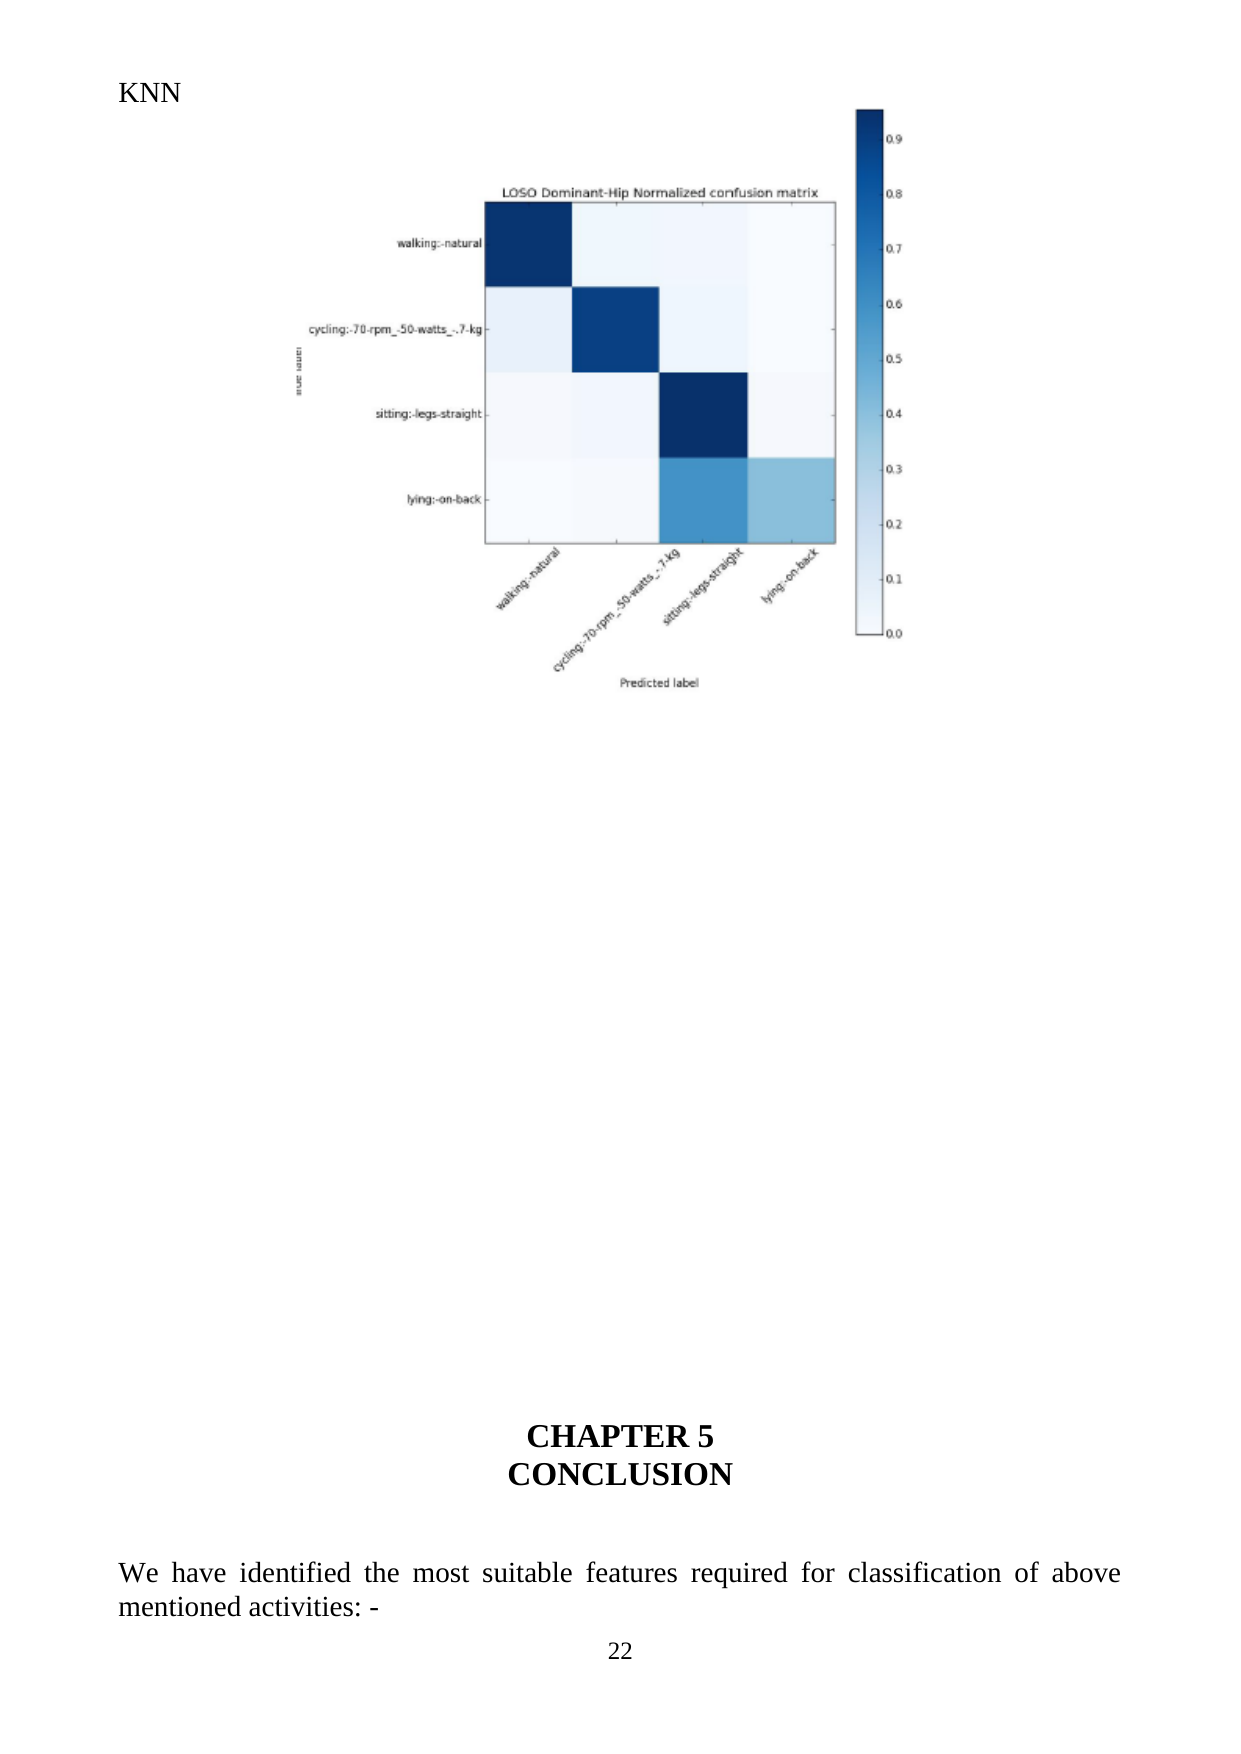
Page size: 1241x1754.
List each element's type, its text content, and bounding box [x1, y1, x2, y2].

text We have identified the most suitable features required for classification of above mentioned activities: - [118, 1555, 1122, 1622]
text CHAPTER 5 [118, 1416, 1122, 1454]
text CONCLUSION [118, 1454, 1122, 1493]
text KNN [118, 75, 1122, 108]
